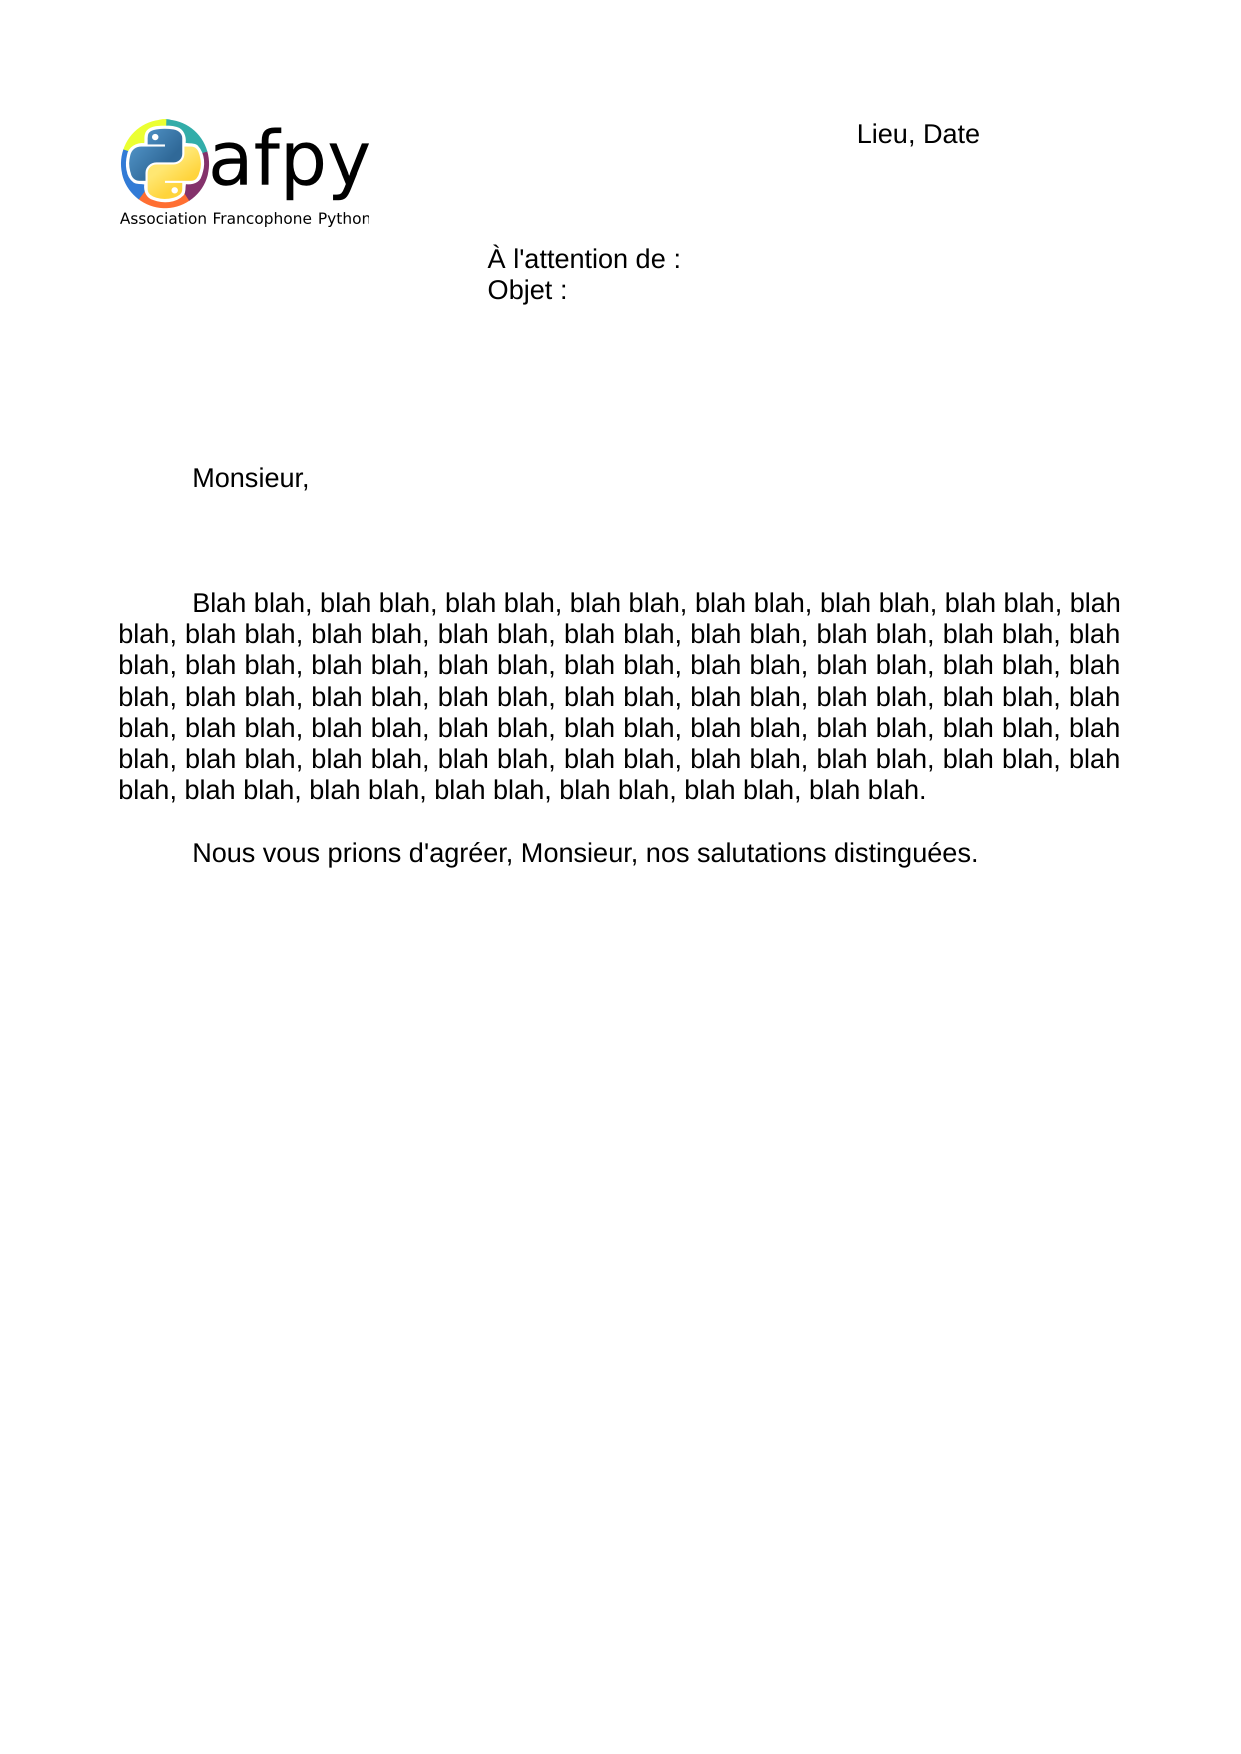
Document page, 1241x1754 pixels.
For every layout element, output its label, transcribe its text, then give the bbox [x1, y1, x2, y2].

text Objet : [118, 274, 1122, 306]
text Lieu, Date [118, 118, 1122, 149]
text Blah blah, blah blah, blah blah, blah blah, blah blah, blah blah, blah blah, blah blah, blah blah, blah blah, blah blah, blah blah, blah blah, blah blah, blah blah, blah blah, blah blah, blah blah, blah blah, blah blah, blah blah, blah blah, blah blah, blah blah, blah blah, blah blah, blah blah, blah blah, blah blah, blah blah, blah blah, blah blah, blah blah, blah blah, blah blah, blah blah, blah blah, blah blah, blah blah, blah blah, blah blah, blah blah, blah blah, blah blah, blah blah, blah blah, blah blah, blah blah, blah blah, blah blah, blah blah, blah blah, blah blah, blah blah. [118, 587, 1122, 806]
text Monsieur, [118, 462, 1122, 493]
text À l'attention de : [118, 243, 1122, 274]
text Nous vous prions d'agréer, Monsieur, nos salutations distinguées. [118, 837, 1122, 868]
picture [120, 119, 369, 227]
